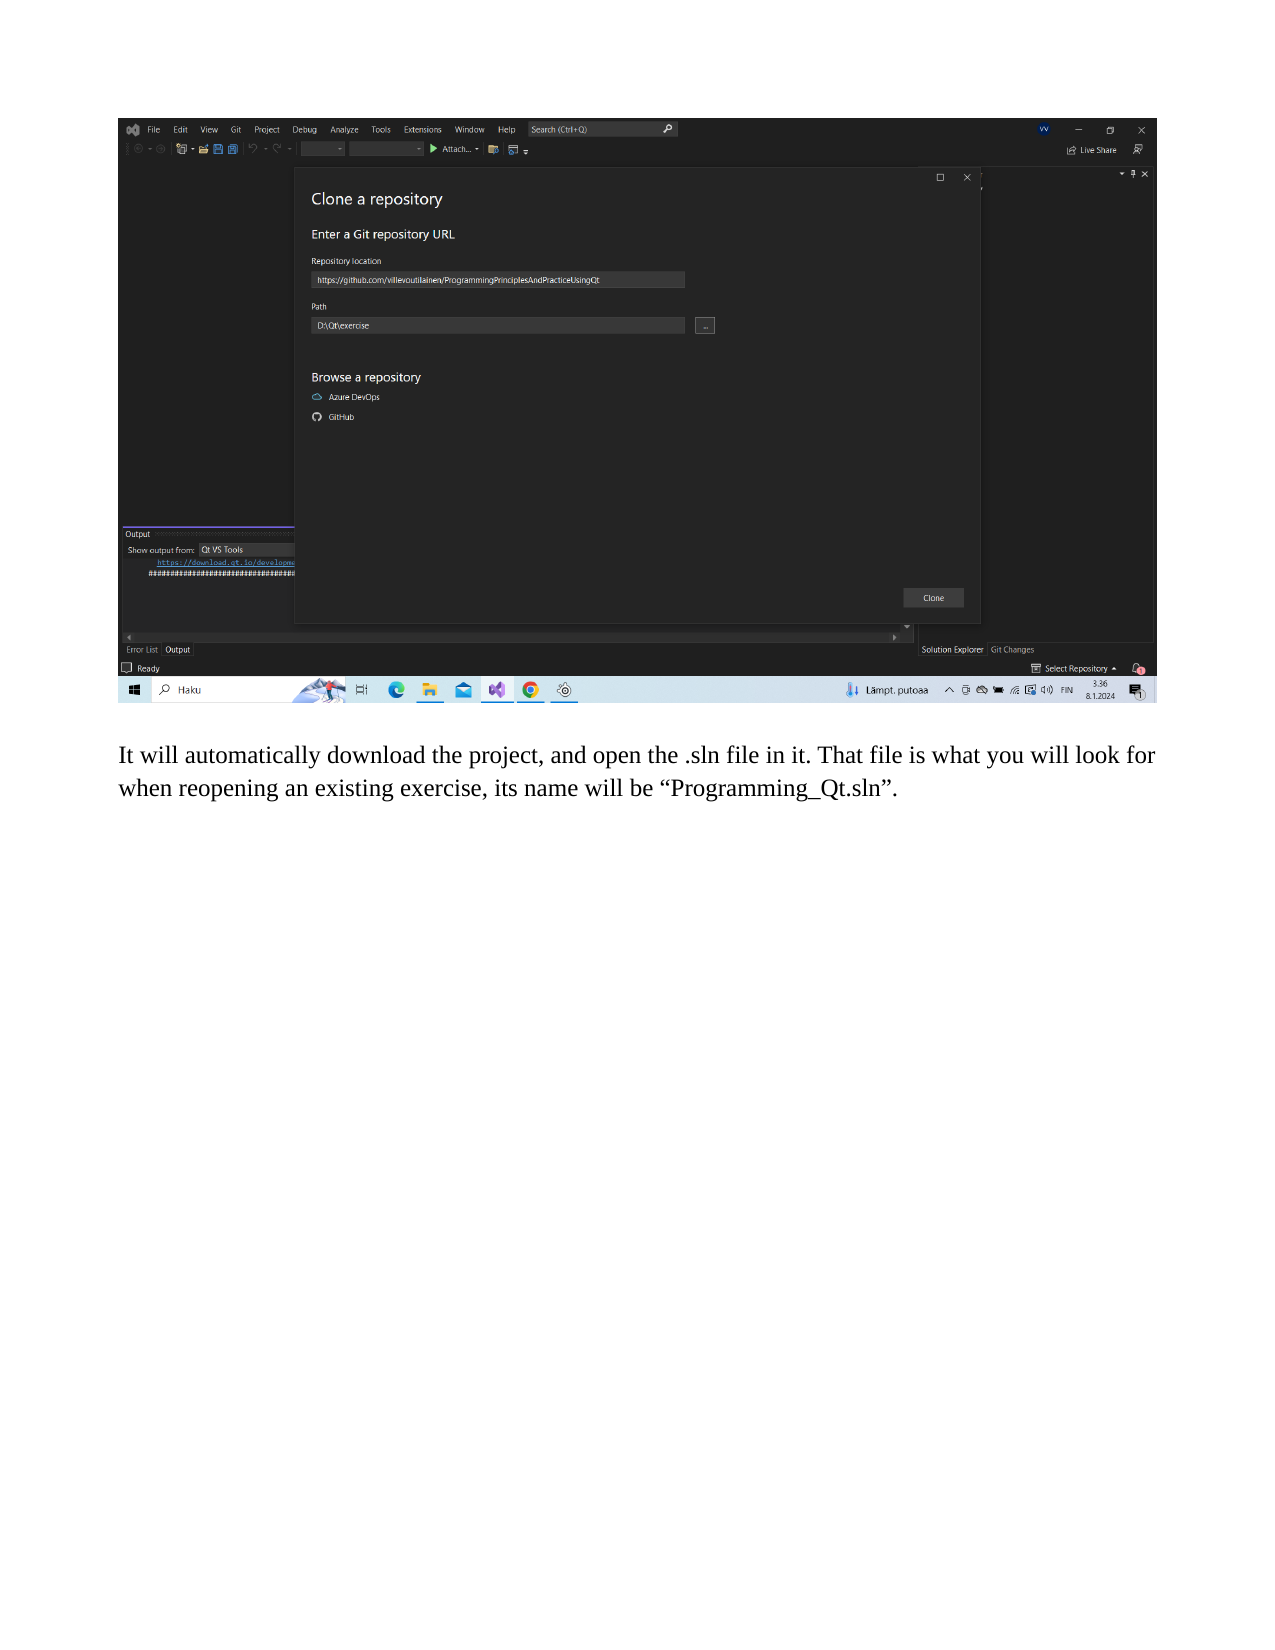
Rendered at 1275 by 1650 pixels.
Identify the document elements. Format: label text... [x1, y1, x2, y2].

text It will automatically download the project, and open the .sln file in it. That file is what you will look for when reopening an existing exercise, its name will be “Programming_Qt.sln”. [118, 703, 1157, 801]
picture [118, 118, 1157, 703]
